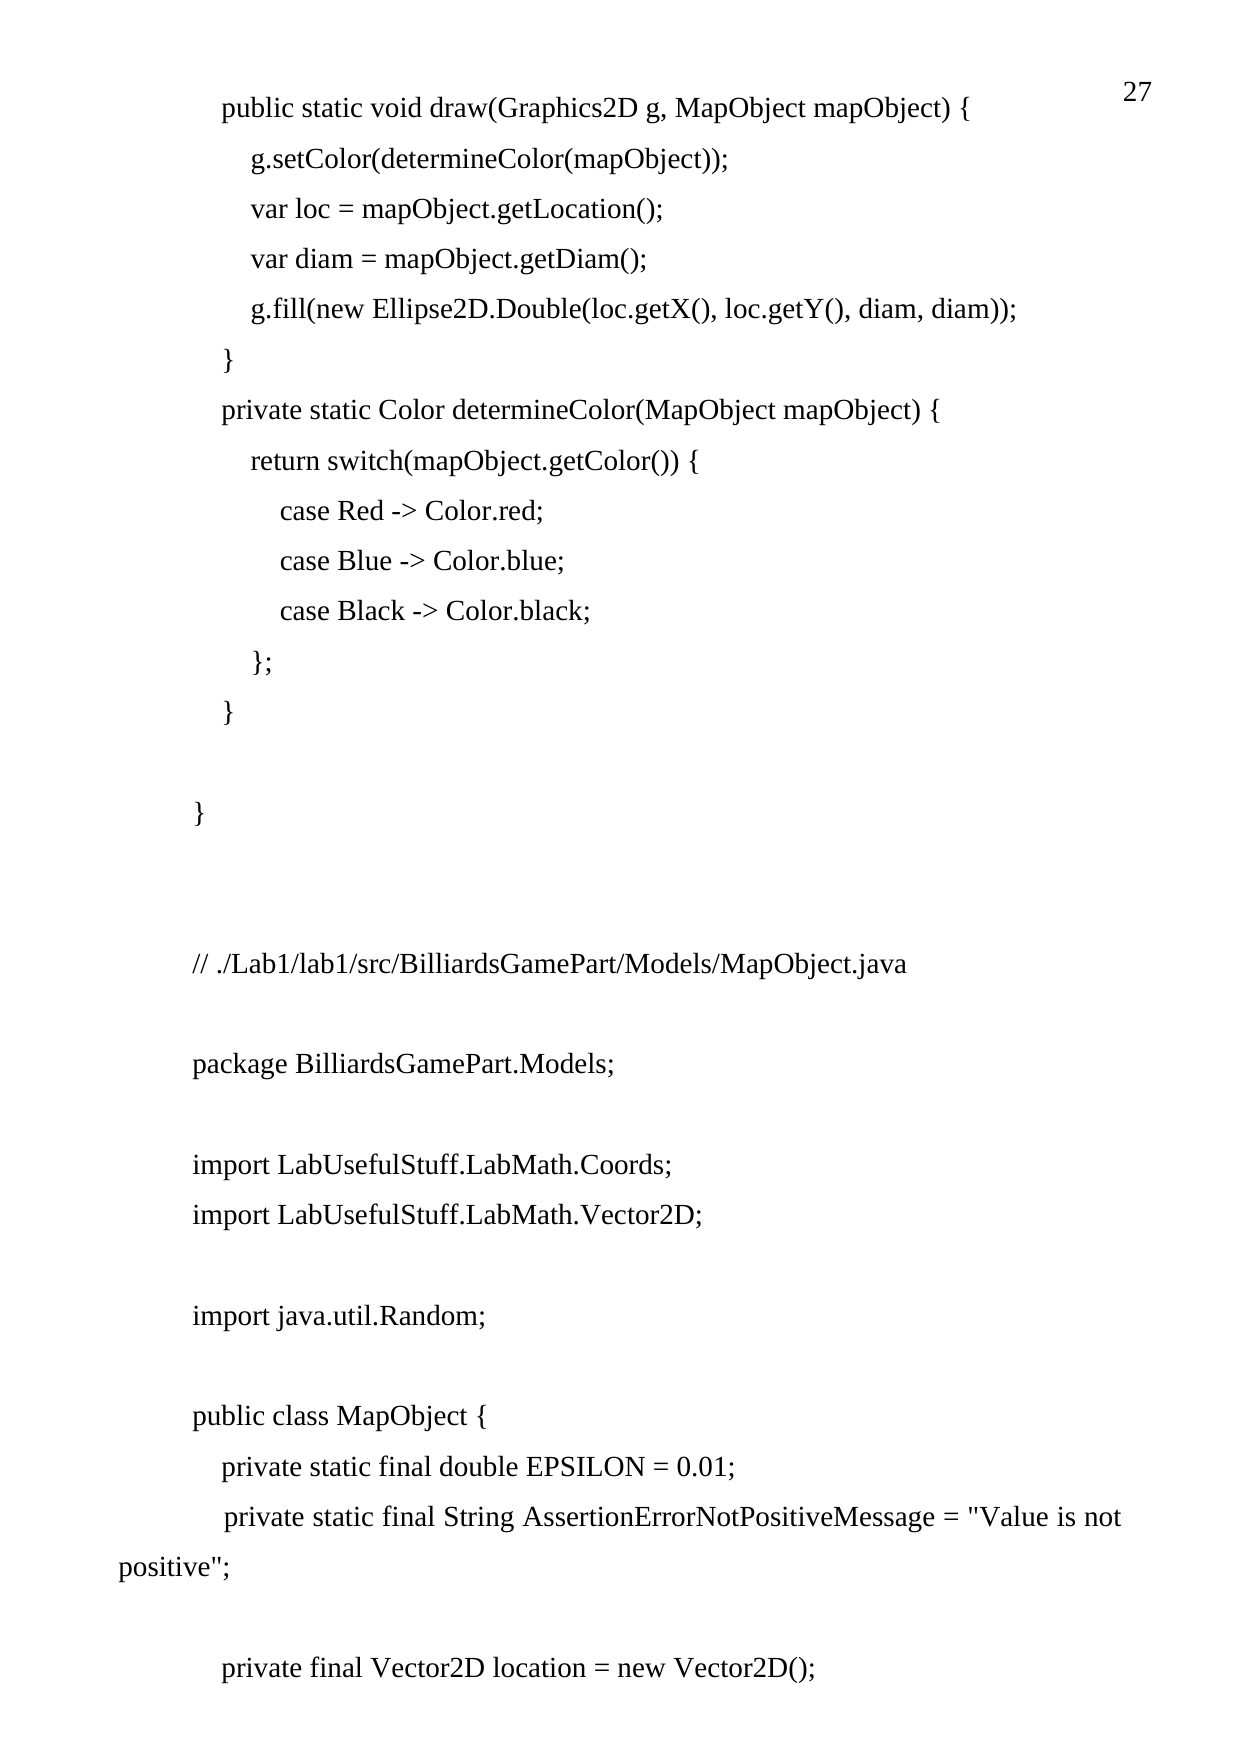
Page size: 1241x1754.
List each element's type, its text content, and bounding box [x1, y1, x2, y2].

text return switch(mapObject.getColor()) { [118, 443, 1122, 476]
text private final Vector2D location = new Vector2D(); [118, 1650, 1122, 1684]
text case Black -> Color.black; [118, 593, 1122, 627]
text g.setColor(determineColor(mapObject)); [118, 141, 1122, 174]
text import java.util.Random; [118, 1298, 1122, 1331]
text var diam = mapObject.getDiam(); [118, 241, 1122, 275]
text public class MapObject { [118, 1398, 1122, 1432]
text case Blue -> Color.blue; [118, 543, 1122, 577]
text } [118, 795, 1122, 828]
text import LabUsefulStuff.LabMath.Coords; [118, 1147, 1122, 1181]
text // ./Lab1/lab1/src/BilliardsGamePart/Models/MapObject.java [118, 946, 1122, 979]
text public static void draw(Graphics2D g, MapObject mapObject) { [118, 90, 1122, 124]
text package BilliardsGamePart.Models; [118, 1046, 1122, 1080]
text g.fill(new Ellipse2D.Double(loc.getX(), loc.getY(), diam, diam)); [118, 292, 1122, 325]
text var loc = mapObject.getLocation(); [118, 191, 1122, 224]
text }; [118, 644, 1122, 677]
text private static final double EPSILON = 0.01; [118, 1449, 1122, 1482]
text } [118, 342, 1122, 376]
text private static Color determineColor(MapObject mapObject) { [118, 392, 1122, 426]
text case Red -> Color.red; [118, 493, 1122, 526]
text private static final String AssertionErrorNotPositiveMessage = "Value is not positive"; [118, 1499, 1122, 1583]
text } [118, 694, 1122, 728]
text import LabUsefulStuff.LabMath.Vector2D; [118, 1197, 1122, 1231]
